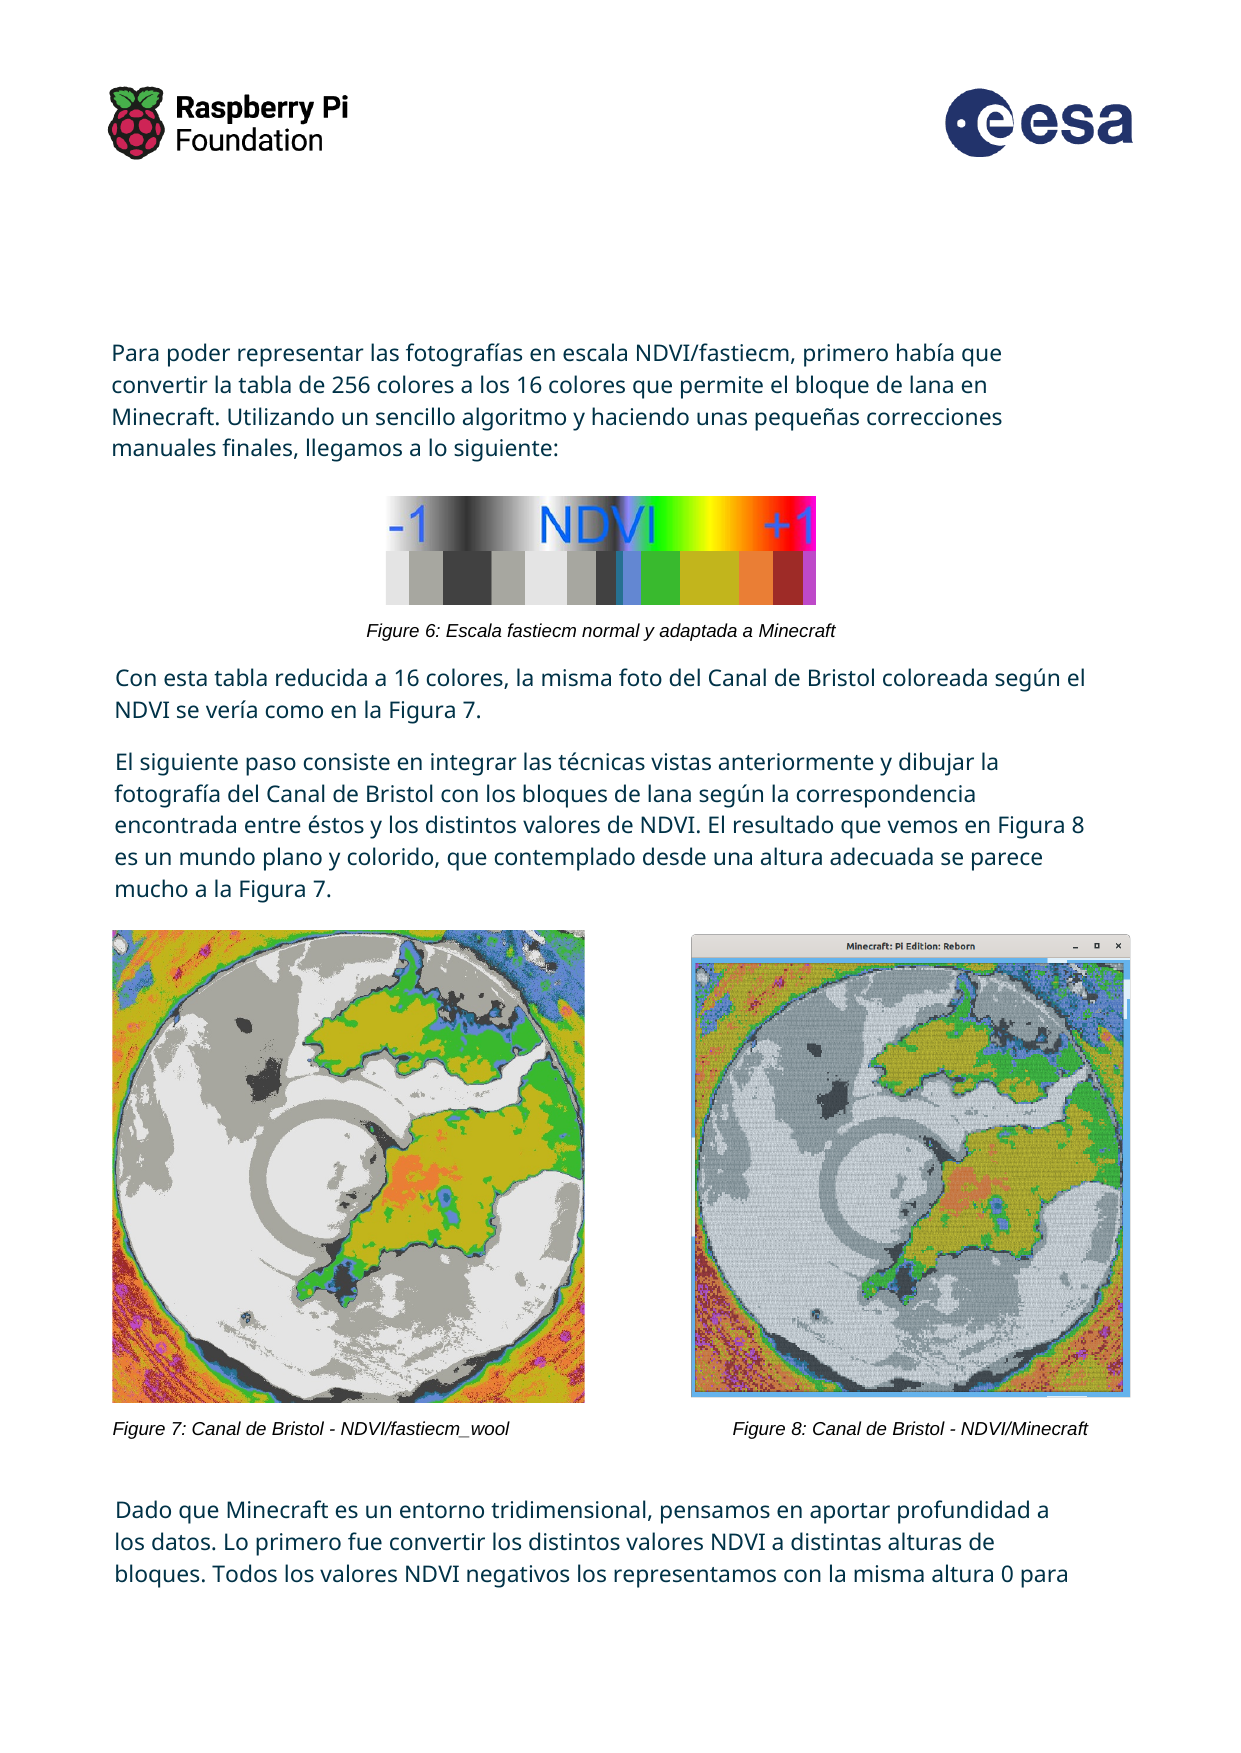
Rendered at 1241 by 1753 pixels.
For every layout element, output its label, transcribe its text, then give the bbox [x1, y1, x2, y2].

text Dado que Minecraft es un entorno tridimensional, pensamos en aportar profundidad a los datos. Lo primero fue convertir los distintos valores NDVI a distintas alturas de bloques. Todos los valores NDVI negativos los representamos con la misma altura 0 para [114, 1494, 1087, 1589]
text Para poder representar las fotografías en escala NDVI/fastiecm, primero había que convertir la tabla de 256 colores a los 16 colores que permite el bloque de lana en Minecraft. Utilizando un sencillo algoritmo y haciendo unas pequeñas correcciones manuales finales, llegamos a lo siguiente: [111, 337, 1087, 464]
text Figure 8: Canal de Bristol - NDVI/Minecraft [674, 930, 1146, 1440]
text Figure 7: Canal de Bristol - NDVI/fastiecm_wool [112, 1403, 584, 1440]
text El siguiente paso consiste en integrar las técnicas vistas anteriormente y dibujar la fotografía del Canal de Bristol con los bloques de lana según la correspondencia encontrada entre éstos y los distintos valores de NDVI. El resultado que vemos en Figura 8 es un mundo plano y colorido, que contemplado desde una altura adecuada se parece mucho a la Figura 7. [114, 746, 1087, 904]
text Figure 6: Escala fastiecm normal y adaptada a Minecraft [314, 497, 888, 641]
text Con esta tabla reducida a 16 colores, la misma foto del Canal de Bristol coloreada según el NDVI se vería como en la Figura 7. [114, 662, 1087, 725]
picture [385, 496, 816, 605]
picture [112, 930, 585, 1403]
picture [685, 930, 1136, 1403]
picture [58, 58, 1169, 186]
